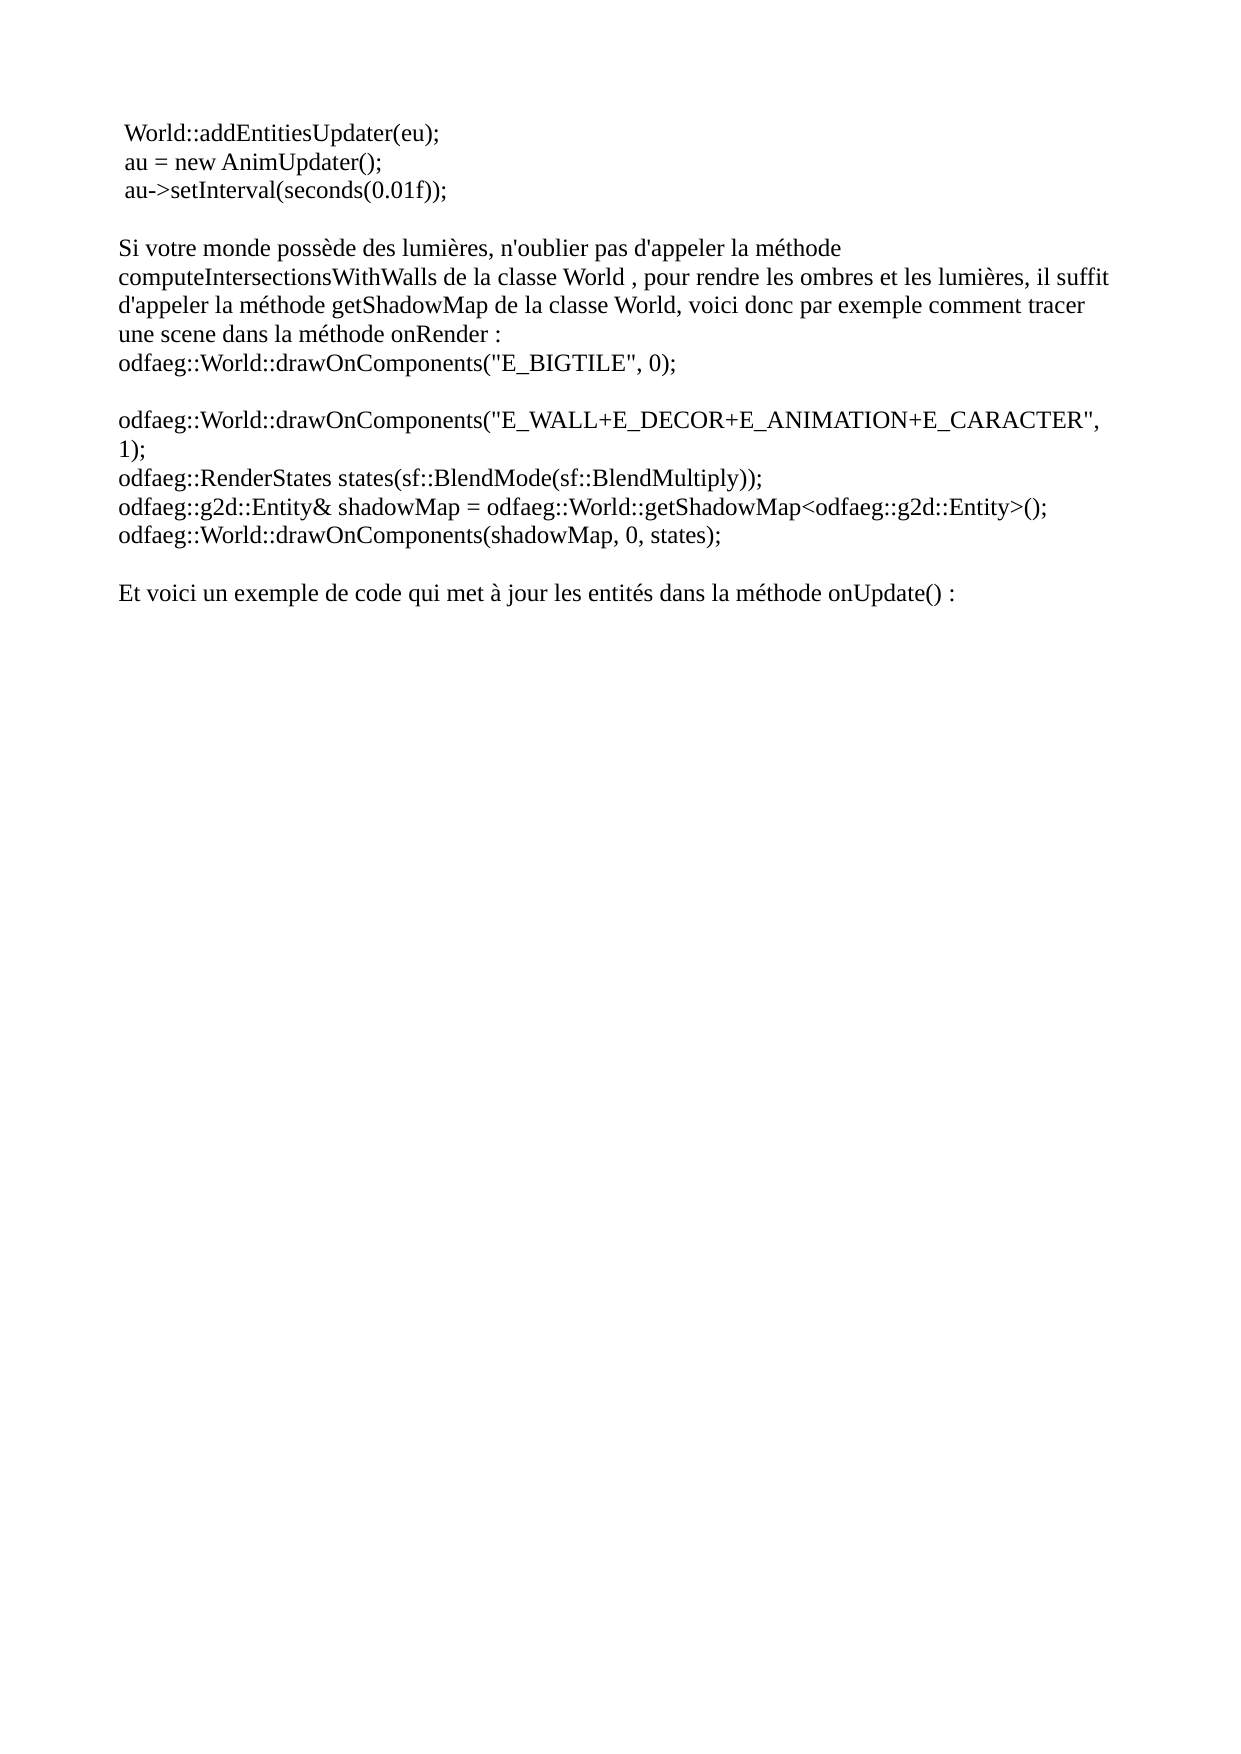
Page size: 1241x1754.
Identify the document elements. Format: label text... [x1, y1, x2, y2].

text odfaeg::g2d::Entity& shadowMap = odfaeg::World::getShadowMap<odfaeg::g2d::Entity>(); [118, 492, 1122, 521]
text odfaeg::World::drawOnComponents("E_BIGTILE", 0); [118, 348, 1122, 377]
text odfaeg::RenderStates states(sf::BlendMode(sf::BlendMultiply)); [118, 463, 1122, 492]
text odfaeg::World::drawOnComponents(shadowMap, 0, states); [118, 521, 1122, 549]
text au->setInterval(seconds(0.01f)); [118, 176, 1122, 204]
text odfaeg::World::drawOnComponents("E_WALL+E_DECOR+E_ANIMATION+E_CARACTER", 1); [118, 377, 1122, 463]
text Si votre monde possède des lumières, n'oublier pas d'appeler la méthode computeIntersectionsWithWalls de la classe World , pour rendre les ombres et les lumières, il suffit d'appeler la méthode getShadowMap de la classe World, voici donc par exemple comment tracer une scene dans la méthode onRender : [118, 233, 1122, 348]
text au = new AnimUpdater(); [118, 147, 1122, 176]
text World::addEntitiesUpdater(eu); [118, 118, 1122, 147]
text Et voici un exemple de code qui met à jour les entités dans la méthode onUpdate() : [118, 578, 1122, 607]
